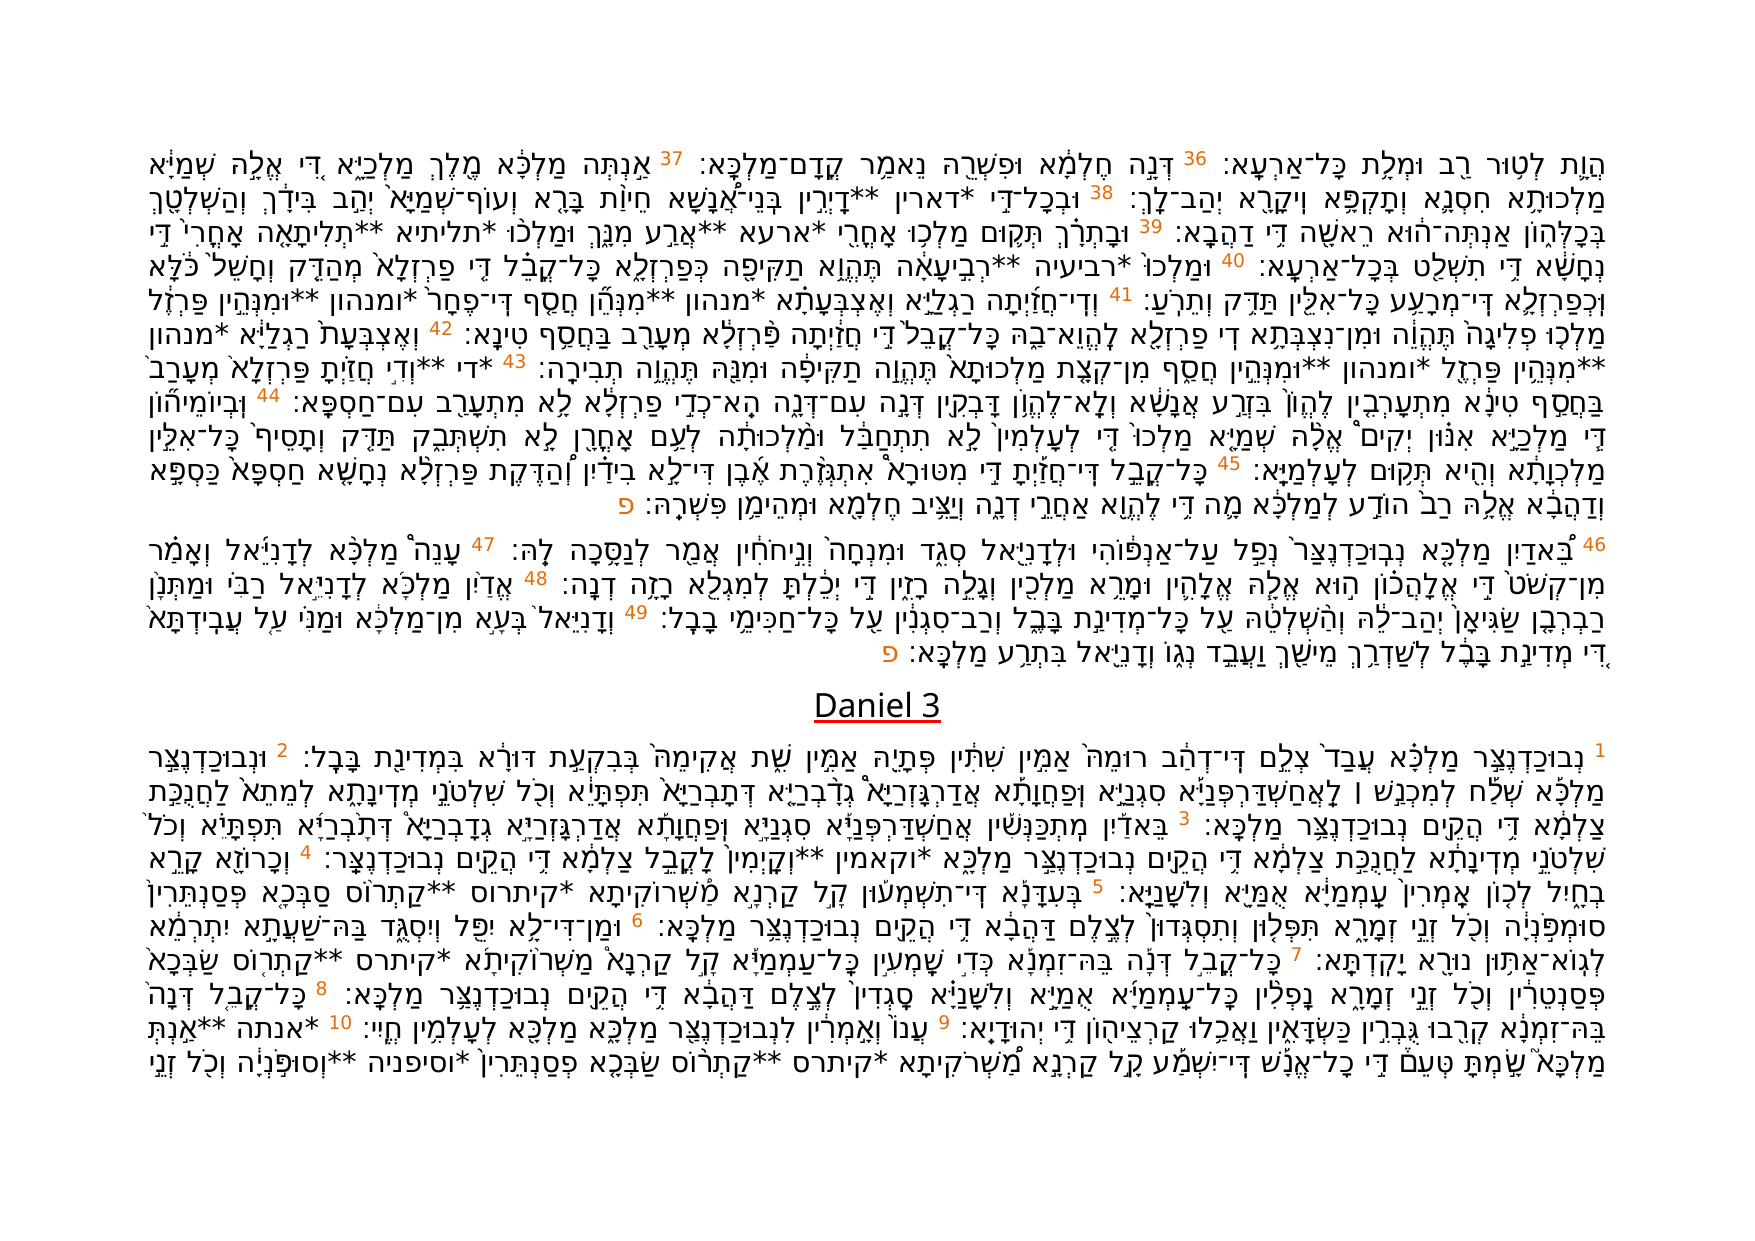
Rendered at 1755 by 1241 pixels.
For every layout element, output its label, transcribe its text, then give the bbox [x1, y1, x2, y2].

text 29 אַ֣נְתְּה מַלְכָּ֗א רַעְיוֹנָךְ֙ עַל־מִשְׁכְּבָ֣ךְ סְלִ֔קוּ מָ֛ה דִּ֥י לֶהֱוֵ֖א אַחֲרֵ֣י דְנָ֑ה וְגָלֵ֧א רָזַיָּ֛א הוֹדְעָ֖ךְ מָה־דִ֥י לֶהֱוֵֽא׃ ‬‬30 וַאֲנָ֗ה לָ֤א בְחָכְמָה֙ דִּֽי־אִיתַ֥י בִּי֙ מִן־כָּל־חַיַּיָּ֔א רָזָ֥א דְנָ֖ה גֱּלִ֣י לִ֑י לָהֵ֗ן עַל־דִּבְרַת֙ דִּ֤י פִשְׁרָא֙ לְמַלְכָּ֣א יְהוֹדְע֔וּן וְרַעְיוֹנֵ֥י לִבְבָ֖ךְ תִּנְדַּֽע׃ ‬‬31 אַ֣נְתְּה מַלְכָּ֗א חָזֵ֤ה הֲוַ֙יְתָ֙ וַאֲל֨וּ צְלֵ֥ם חַד֙ שַׂגִּ֔יא צַלְמָ֨א דִכֵּ֥ן רַ֛ב וְזִיוֵ֥הּ יַתִּ֖יר קָאֵ֣ם לְקָבְלָ֑ךְ וְרֵוֵ֖הּ דְּחִֽיל׃ ‬‬32 ה֣וּא צַלְמָ֗א רֵאשֵׁהּ֙ דִּֽי־דְהַ֣ב טָ֔ב חֲד֥וֹהִי וּדְרָע֖וֹהִי דִּ֣י כְסַ֑ף מְע֥וֹהִי וְיַרְכָתֵ֖הּ דִּ֥י נְחָֽשׁ׃ ‬‬33 שָׁק֖וֹהִי דִּ֣י פַרְזֶ֑ל רַגְל֕וֹהִי *מנהון **מִנְּהֵין֙ דִּ֣י פַרְזֶ֔ל *ומנהון **וּמִנְּהֵ֖ין דִּ֥י חֲסַֽף׃ ‬‬34 חָזֵ֣ה הֲוַ֗יְתָ עַ֠ד דִּ֣י הִתְגְּזֶ֤רֶת אֶ֙בֶן֙ דִּי־לָ֣א בִידַ֔יִן וּמְחָ֤ת לְצַלְמָא֙ עַל־רַגְל֔וֹהִי דִּ֥י פַרְזְלָ֖א וְחַסְפָּ֑א וְהַדֵּ֖קֶת הִמּֽוֹן׃ ‬‬35 בֵּאדַ֣יִן דָּ֣קוּ כַחֲדָ֡ה פַּרְזְלָא֩ חַסְפָּ֨א נְחָשָׁ֜א כַּסְפָּ֣א וְדַהֲבָ֗א וַהֲווֹ֙ כְּע֣וּר מִן־אִדְּרֵי־קַ֔יִט וּנְשָׂ֤א הִמּוֹן֙ רוּחָ֔א וְכָל־אֲתַ֖ר לָא־הִשְׁתֲּכַ֣ח לְה֑וֹן וְאַבְנָ֣א ׀ דִּֽי־מְחָ֣ת לְצַלְמָ֗א הֲוָ֛ת לְט֥וּר רַ֖ב וּמְלָ֥ת כָּל־אַרְעָֽא׃ ‬‬36 דְּנָ֣ה חֶלְמָ֔א וּפִשְׁרֵ֖הּ נֵאמַ֥ר קֳדָם־מַלְכָּֽא׃ ‬‬37 אַ֣נְתְּה מַלְכָּ֔א מֶ֖לֶךְ מַלְכַיָּ֑א דִּ֚י אֱלָ֣הּ שְׁמַיָּ֔א מַלְכוּתָ֥א חִסְנָ֛א וְתָקְפָּ֥א וִֽיקָרָ֖א יְהַב־לָֽךְ׃ ‬‬38 וּבְכָל־דִּ֣י *דארין **דָֽיְרִ֣ין בְּֽנֵי־אֲ֠נָשָׁא חֵיוַ֨ת בָּרָ֤א וְעוֹף־שְׁמַיָּא֙ יְהַ֣ב בִּידָ֔ךְ וְהַשְׁלְטָ֖ךְ בְּכָלְּה֑וֹן אַנְתְּה־ה֔וּא רֵאשָׁ֖ה דִּ֥י דַהֲבָֽא׃ ‬‬39 וּבָתְרָ֗ךְ תְּק֛וּם מַלְכ֥וּ אָחֳרִ֖י *ארעא **אֲרַ֣ע מִנָּ֑ךְ וּמַלְכ֨וּ *תליתיא **תְלִיתָאָ֤ה אָחֳרִי֙ דִּ֣י נְחָשָׁ֔א דִּ֥י תִשְׁלַ֖ט בְּכָל־אַרְעָֽא׃ ‬‬40 וּמַלְכוּ֙ *רביעיה **רְבִ֣יעָאָ֔ה תֶּהֱוֵ֥א תַקִּיפָ֖ה כְּפַרְזְלָ֑א כָּל־קֳבֵ֗ל דִּ֤י פַרְזְלָא֙ מְהַדֵּ֤ק וְחָשֵׁל֙ כֹּ֔לָּא וּֽכְפַרְזְלָ֛א דִּֽי־מְרָעַ֥ע כָּל־אִלֵּ֖ין תַּדִּ֥ק וְתֵרֹֽעַ׃ ‬‬41 וְדִֽי־חֲזַ֜יְתָה רַגְלַיָּ֣א וְאֶצְבְּעָתָ֗א *מנהון **מִנְּהֵ֞ן חֲסַ֤ף דִּֽי־פֶחָר֙ *ומנהון **וּמִנְּהֵ֣ין פַּרְזֶ֔ל מַלְכ֤וּ פְלִיגָה֙ תֶּהֱוֵ֔ה וּמִן־נִצְבְּתָ֥א דִֽי פַרְזְלָ֖א לֶֽהֱוֵא־בַ֑הּ כָּל־קֳבֵל֙ דִּ֣י חֲזַ֔יְתָה פַּ֨רְזְלָ֔א מְעָרַ֖ב בַּחֲסַ֥ף טִינָֽא׃ ‬‬42 וְאֶצְבְּעָת֙ רַגְלַיָּ֔א *מנהון **מִנְּהֵ֥ין פַּרְזֶ֖ל *ומנהון **וּמִנְּהֵ֣ין חֲסַ֑ף מִן־קְצָ֤ת מַלְכוּתָא֙ תֶּהֱוֵ֣ה תַקִּיפָ֔ה וּמִנַּ֖הּ תֶּהֱוֵ֥ה תְבִירָֽה׃ ‬‬43 *די **וְדִ֣י חֲזַ֗יְתָ פַּרְזְלָא֙ מְעָרַב֙ בַּחֲסַ֣ף טִינָ֔א מִתְעָרְבִ֤ין לֶהֱוֺן֙ בִּזְרַ֣ע אֲנָשָׁ֔א וְלָֽא־לֶהֱוֺ֥ן דָּבְקִ֖ין דְּנָ֣ה עִם־דְּנָ֑ה הֵֽא־כְדִ֣י פַרְזְלָ֔א לָ֥א מִתְעָרַ֖ב עִם־חַסְפָּֽא׃ ‬‬44 וּֽבְיוֹמֵיה֞וֹן דִּ֧י מַלְכַיָּ֣א אִנּ֗וּן יְקִים֩ אֱלָ֨הּ שְׁמַיָּ֤א מַלְכוּ֙ דִּ֤י לְעָלְמִין֙ לָ֣א תִתְחַבַּ֔ל וּמַ֨לְכוּתָ֔ה לְעַ֥ם אָחֳרָ֖ן לָ֣א תִשְׁתְּבִ֑ק תַּדִּ֤ק וְתָסֵיף֙ כָּל־אִלֵּ֣ין מַלְכְוָתָ֔א וְהִ֖יא תְּק֥וּם לְעָלְמַיָּֽא׃ ‬‬45 כָּל־קֳבֵ֣ל דִּֽי־חֲזַ֡יְתָ דִּ֣י מִטּוּרָא֩ אִתְגְּזֶ֨רֶת אֶ֜בֶן דִּי־לָ֣א בִידַ֗יִן וְ֠הַדֶּקֶת פַּרְזְלָ֨א נְחָשָׁ֤א חַסְפָּא֙ כַּסְפָּ֣א וְדַהֲבָ֔א אֱלָ֥הּ רַב֙ הוֹדַ֣ע לְמַלְכָּ֔א מָ֛ה דִּ֥י לֶהֱוֵ֖א אַחֲרֵ֣י דְנָ֑ה וְיַצִּ֥יב חֶלְמָ֖א וּמְהֵימַ֥ן פִּשְׁרֵֽהּ׃ פ ‬‬‬‬‬‬‬‬‬‬‬‬‬‬‬‬‬‬‬ [148, 148, 1606, 521]
text Daniel 3 [148, 682, 1606, 727]
text 46 בֵּ֠אדַיִן מַלְכָּ֤א נְבֽוּכַדְנֶצַּר֙ נְפַ֣ל עַל־אַנְפּ֔וֹהִי וּלְדָנִיֵּ֖אל סְגִ֑ד וּמִנְחָה֙ וְנִ֣יחֹחִ֔ין אֲמַ֖ר לְנַסָּ֥כָה לֵֽהּ׃ ‬‬47 עָנֵה֩ מַלְכָּ֨א לְדָנִיֵּ֜אל וְאָמַ֗ר מִן־קְשֹׁט֙ דִּ֣י אֱלָהֲכ֗וֹן ה֣וּא אֱלָ֧הּ אֱלָהִ֛ין וּמָרֵ֥א מַלְכִ֖ין וְגָלֵ֣ה רָזִ֑ין דִּ֣י יְכֵ֔לְתָּ לְמִגְלֵ֖א רָזָ֥ה דְנָֽה׃ ‬‬48 אֱדַ֨יִן מַלְכָּ֜א לְדָנִיֵּ֣אל רַבִּ֗י וּמַתְּנָ֨ן רַבְרְבָ֤ן שַׂגִּיאָן֙ יְהַב־לֵ֔הּ וְהַ֨שְׁלְטֵ֔הּ עַ֖ל כָּל־מְדִינַ֣ת בָּבֶ֑ל וְרַב־סִגְנִ֔ין עַ֖ל כָּל־חַכִּימֵ֥י בָבֶֽל׃ ‬‬49 וְדָנִיֵּאל֙ בְּעָ֣א מִן־מַלְכָּ֔א וּמַנִּ֗י עַ֤ל עֲבִֽידְתָּא֙ דִּ֚י מְדִינַ֣ת בָּבֶ֔ל לְשַׁדְרַ֥ךְ מֵישַׁ֖ךְ וַעֲבֵ֣ד נְג֑וֹ וְדָנִיֵּ֖אל בִּתְרַ֥ע מַלְכָּֽא׃ פ ‬‬‬‬‬‬ [148, 534, 1606, 669]
text 1 נְבוּכַדְנֶצַּ֣ר מַלְכָּ֗א עֲבַד֙ צְלֵ֣ם דִּֽי־דְהַ֔ב רוּמֵהּ֙ אַמִּ֣ין שִׁתִּ֔ין פְּתָיֵ֖הּ אַמִּ֣ין שִׁ֑ת אֲקִימֵהּ֙ בְּבִקְעַ֣ת דּוּרָ֔א בִּמְדִינַ֖ת בָּבֶֽל׃ 2 וּנְבוּכַדְנֶצַּ֣ר מַלְכָּ֡א שְׁלַ֡ח לְמִכְנַ֣שׁ ׀ לַֽאֲחַשְׁדַּרְפְּנַיָּ֡א סִגְנַיָּ֣א וּֽפַחֲוָתָ֡א אֲדַרְגָּזְרַיָּא֩ גְדָ֨בְרַיָּ֤א דְּתָבְרַיָּא֙ תִּפְתָּיֵ֔א וְכֹ֖ל שִׁלְטֹנֵ֣י מְדִֽינָתָ֑א לְמֵתֵא֙ לַחֲנֻכַּ֣ת צַלְמָ֔א דִּ֥י הֲקֵ֖ים נְבוּכַדְנֶצַּ֥ר מַלְכָּֽא׃ ‬‬3 בֵּאדַ֡יִן מִֽתְכַּנְּשִׁ֡ין אֲחַשְׁדַּרְפְּנַיָּ֡א סִגְנַיָּ֣א וּֽפַחֲוָתָ֡א אֲדַרְגָּזְרַיָּ֣א גְדָבְרַיָּא֩ דְּתָ֨בְרַיָּ֜א תִּפְתָּיֵ֗א וְכֹל֙ שִׁלְטֹנֵ֣י מְדִֽינָתָ֔א לַחֲנֻכַּ֣ת צַלְמָ֔א דִּ֥י הֲקֵ֖ים נְבוּכַדְנֶצַּ֣ר מַלְכָּ֑א *וקאמין **וְקָֽיְמִין֙ לָקֳבֵ֣ל צַלְמָ֔א דִּ֥י הֲקֵ֖ים נְבוּכַדְנֶצַּֽר׃ ‬‬4 וְכָרוֹזָ֖א קָרֵ֣א בְחָ֑יִל לְכ֤וֹן אָֽמְרִין֙ עַֽמְמַיָּ֔א אֻמַּיָּ֖א וְלִשָּׁנַיָּֽא׃ ‬‬5 בְּעִדָּנָ֡א דִּֽי־תִשְׁמְע֡וּן קָ֣ל קַרְנָ֣א מַ֠שְׁרוֹקִיתָא *קיתרוס **קַתְר֨וֹס סַבְּכָ֤א פְּסַנְתֵּרִין֙ סוּמְפֹּ֣נְיָ֔ה וְכֹ֖ל זְנֵ֣י זְמָרָ֑א תִּפְּל֤וּן וְתִסְגְּדוּן֙ לְצֶ֣לֶם דַּהֲבָ֔א דִּ֥י הֲקֵ֖ים נְבוּכַדְנֶצַּ֥ר מַלְכָּֽא׃ ‬‬6 וּמַן־דִּי־לָ֥א יִפֵּ֖ל וְיִסְגֻּ֑ד בַּהּ־שַׁעֲתָ֣א יִתְרְמֵ֔א לְגֽוֹא־אַתּ֥וּן נוּרָ֖א יָקִֽדְתָּֽא׃ ‬‬7 כָּל־קֳבֵ֣ל דְּנָ֡ה בֵּהּ־זִמְנָ֡א כְּדִ֣י שָֽׁמְעִ֣ין כָּֽל־עַמְמַיָּ֡א קָ֣ל קַרְנָא֩ מַשְׁר֨וֹקִיתָ֜א *קיתרס **קַתְר֤וֹס שַׂבְּכָא֙ פְּסַנְטֵרִ֔ין וְכֹ֖ל זְנֵ֣י זְמָרָ֑א נָֽפְלִ֨ין כָּֽל־עַֽמְמַיָּ֜א אֻמַיָּ֣א וְלִשָּׁנַיָּ֗א סָֽגְדִין֙ לְצֶ֣לֶם דַּהֲבָ֔א דִּ֥י הֲקֵ֖ים נְבוּכַדְנֶצַּ֥ר מַלְכָּֽא׃ ‬‬8 כָּל־קֳבֵ֤ל דְּנָה֙ בֵּהּ־זִמְנָ֔א קְרִ֖בוּ גֻּבְרִ֣ין כַּשְׂדָּאִ֑ין וַאֲכַ֥לוּ קַרְצֵיה֖וֹן דִּ֥י יְהוּדָיֵֽא׃ ‬‬9 עֲנוֹ֙ וְאָ֣מְרִ֔ין לִנְבוּכַדְנֶצַּ֖ר מַלְכָּ֑א מַלְכָּ֖א לְעָלְמִ֥ין חֱיִֽי׃ ‬‬10 *אנתה **אַ֣נְתְּ מַלְכָּא֮ שָׂ֣מְתָּ טְּעֵם֒ דִּ֣י כָל־אֱנָ֡שׁ דִּֽי־יִשְׁמַ֡ע קָ֣ל קַרְנָ֣א מַ֠שְׁרֹקִיתָא *קיתרס **קַתְר֨וֹס שַׂבְּכָ֤א פְסַנְתֵּרִין֙ *וסיפניה **וְסוּפֹּ֣נְיָ֔ה וְכֹ֖ל זְנֵ֣י זְמָרָ֑א יִפֵּ֥ל וְיִסְגֻּ֖ד לְצֶ֥לֶם דַּהֲבָֽא׃ ‬‬11 וּמַן־דִּי־לָ֥א יִפֵּ֖ל וְיִסְגֻּ֑ד יִתְרְמֵ֕א לְגֽוֹא־אַתּ֥וּן נוּרָ֖א יָקִֽדְתָּֽא׃ ‬‬12 אִיתַ֞י גֻּבְרִ֣ין יְהוּדָאיִ֗ן דִּֽי־מַנִּ֤יתָ יָתְהוֹן֙ עַל־עֲבִידַת֙ מְדִינַ֣ת בָּבֶ֔ל שַׁדְרַ֥ךְ מֵישַׁ֖ךְ וַעֲבֵ֣ד נְג֑וֹ גֻּבְרַיָּ֣א אִלֵּ֗ךְ לָא־שָׂ֨מֽוּ *עליך **עֲלָ֤ךְ מַלְכָּא֙ טְעֵ֔ם *לאלהיך **לֵֽאלָהָךְ֙ לָ֣א פָלְחִ֔ין וּלְצֶ֧לֶם דַּהֲבָ֛א דִּ֥י הֲקֵ֖ימְתָּ לָ֥א סָגְדִֽין׃ ס ‬‬13 בֵּאדַ֤יִן נְבוּכַדְנֶצַּר֙ בִּרְגַ֣ז וַחֲמָ֔ה אֲמַר֙ לְהַיְתָיָ֔ה לְשַׁדְרַ֥ךְ מֵישַׁ֖ךְ וַעֲבֵ֣ד נְג֑וֹ בֵּאדַ֙יִן֙ גֻּבְרַיָּ֣א אִלֵּ֔ךְ הֵיתָ֖יוּ קֳדָ֥ם מַלְכָּֽא׃ ‬‬14 עָנֵ֤ה נְבֻֽכַדְנֶצַּר֙ וְאָמַ֣ר לְה֔וֹן הַצְדָּ֕א שַׁדְרַ֥ךְ מֵישַׁ֖ךְ וַעֲבֵ֣ד נְג֑וֹ לֵֽאלָהַ֗י לָ֤א אִֽיתֵיכוֹן֙ פָּֽלְחִ֔ין וּלְצֶ֧לֶם דַּהֲבָ֛א דִּ֥י הֲקֵ֖ימֶת לָ֥א סָֽגְדִֽין׃ ‬‬15 כְּעַ֞ן הֵ֧ן אִֽיתֵיכ֣וֹן עֲתִידִ֗ין דִּ֣י בְעִדָּנָ֡א דִּֽי־תִשְׁמְע֡וּן קָ֣ל קַרְנָ֣א מַשְׁרוֹקִיתָ֣א *קיתרס **קַתְרֹ֣ס שַׂבְּכָ֡א פְּסַנְתֵּרִין֩ וְסוּמְפֹּ֨נְיָ֜ה וְכֹ֣ל ׀ זְנֵ֣י זְמָרָ֗א תִּפְּל֣וּן וְתִסְגְּדוּן֮ לְצַלְמָ֣א דִֽי־עַבְדֵת֒ וְהֵן֙ לָ֣א תִסְגְּד֔וּן בַּהּ־שַׁעֲתָ֣ה תִתְרְמ֔וֹן לְגֽוֹא־אַתּ֥וּן נוּרָ֖א יָקִֽדְתָּ֑א וּמַן־ה֣וּא אֱלָ֔הּ דֵּ֥י יְשֵֽׁיזְבִנְכ֖וֹן מִן־יְדָֽי׃ ‬‬16 עֲנ֗וֹ שַׁדְרַ֤ךְ מֵישַׁךְ֙ וַעֲבֵ֣ד נְג֔וֹ וְאָמְרִ֖ין לְמַלְכָּ֑א נְבֽוּכַדְנֶצַּ֔ר לָֽא־חַשְׁחִ֨ין אֲנַ֧חְנָה עַל־דְּנָ֛ה פִּתְגָ֖ם לַהֲתָבוּתָֽךְ׃ ‬‬17 הֵ֣ן אִיתַ֗י אֱלָהַ֙נָא֙ דִּֽי־אֲנַ֣חְנָא פָֽלְחִ֔ין יָכִ֖ל לְשֵׁיזָבוּתַ֑נָא מִן־אַתּ֨וּן נוּרָ֧א יָקִֽדְתָּ֛א וּמִן־יְדָ֥ךְ מַלְכָּ֖א יְשֵׁיזִֽב׃ ‬‬18 וְהֵ֣ן לָ֔א יְדִ֥יעַ לֶהֱוֵא־לָ֖ךְ מַלְכָּ֑א דִּ֤י *לאלהיך **לֵֽאלָהָךְ֙ לָא־*איתינא **אִיתַ֣נָא פָֽלְחִ֔ין וּלְצֶ֧לֶם דַּהֲבָ֛א דִּ֥י הֲקֵ֖ימְתָּ לָ֥א נִסְגֻּֽד׃ ס ‬‬19 בֵּאדַ֨יִן נְבוּכַדְנֶצַּ֜ר הִתְמְלִ֣י חֱמָ֗א וּצְלֵ֤ם אַנְפּ֙וֹהִי֙ *אשתנו **אֶשְׁתַּנִּ֔י עַל־שַׁדְרַ֥ךְ מֵישַׁ֖ךְ וַעֲבֵ֣ד נְג֑וֹ עָנֵ֤ה וְאָמַר֙ לְמֵזֵ֣א לְאַתּוּנָ֔א חַ֨ד־שִׁבְעָ֔ה עַ֛ל דִּ֥י חֲזֵ֖ה לְמֵזְיֵֽהּ׃ ‬‬20 וּלְגֻבְרִ֤ין גִּבָּֽרֵי־חַ֙יִל֙ דִּ֣י בְחַיְלֵ֔הּ אֲמַר֙ לְכַפָּתָ֔ה לְשַׁדְרַ֥ךְ מֵישַׁ֖ךְ וַעֲבֵ֣ד נְג֑וֹ לְמִרְמֵ֕א לְאַתּ֥וּן נוּרָ֖א יָקִֽדְתָּֽא׃ ‬‬21 בֵּאדַ֜יִן גֻּבְרַיָּ֣א אִלֵּ֗ךְ כְּפִ֙תוּ֙ בְּסַרְבָּלֵיהוֹן֙ *פטישיהון **פַּטְּשֵׁיה֔וֹן וְכַרְבְּלָתְה֖וֹן וּלְבֻשֵׁיה֑וֹן וּרְמִ֕יו לְגֽוֹא־אַתּ֥וּן נוּרָ֖א יָקִֽדְתָּֽא׃ ‬‬22 כָּל־קֳבֵ֣ל דְּנָ֗ה מִן־דִּ֞י מִלַּ֤ת מַלְכָּא֙ מַחְצְפָ֔ה וְאַתּוּנָ֖א אֵזֵ֣ה יַתִּ֑ירָא גֻּבְרַיָּ֣א אִלֵּ֗ךְ דִּ֤י הַסִּ֙קוּ֙ לְשַׁדְרַ֤ךְ מֵישַׁךְ֙ וַעֲבֵ֣ד נְג֔וֹ קַטִּ֣ל הִמּ֔וֹן שְׁבִיבָ֖א דִּ֥י נוּרָֽא׃ ‬‬23 וְגֻבְרַיָּ֤א אִלֵּךְ֙ תְּלָ֣תֵּה֔וֹן שַׁדְרַ֥ךְ מֵישַׁ֖ךְ וַעֲבֵ֣ד נְג֑וֹ נְפַ֛לוּ לְגֽוֹא־אַתּוּן־נוּרָ֥א יָֽקִדְתָּ֖א מְכַפְּתִֽין׃ פ ‬‬‬‬‬‬‬‬‬‬‬‬‬‬‬‬‬‬‬‬‬‬‬‬ [148, 740, 1606, 1079]
